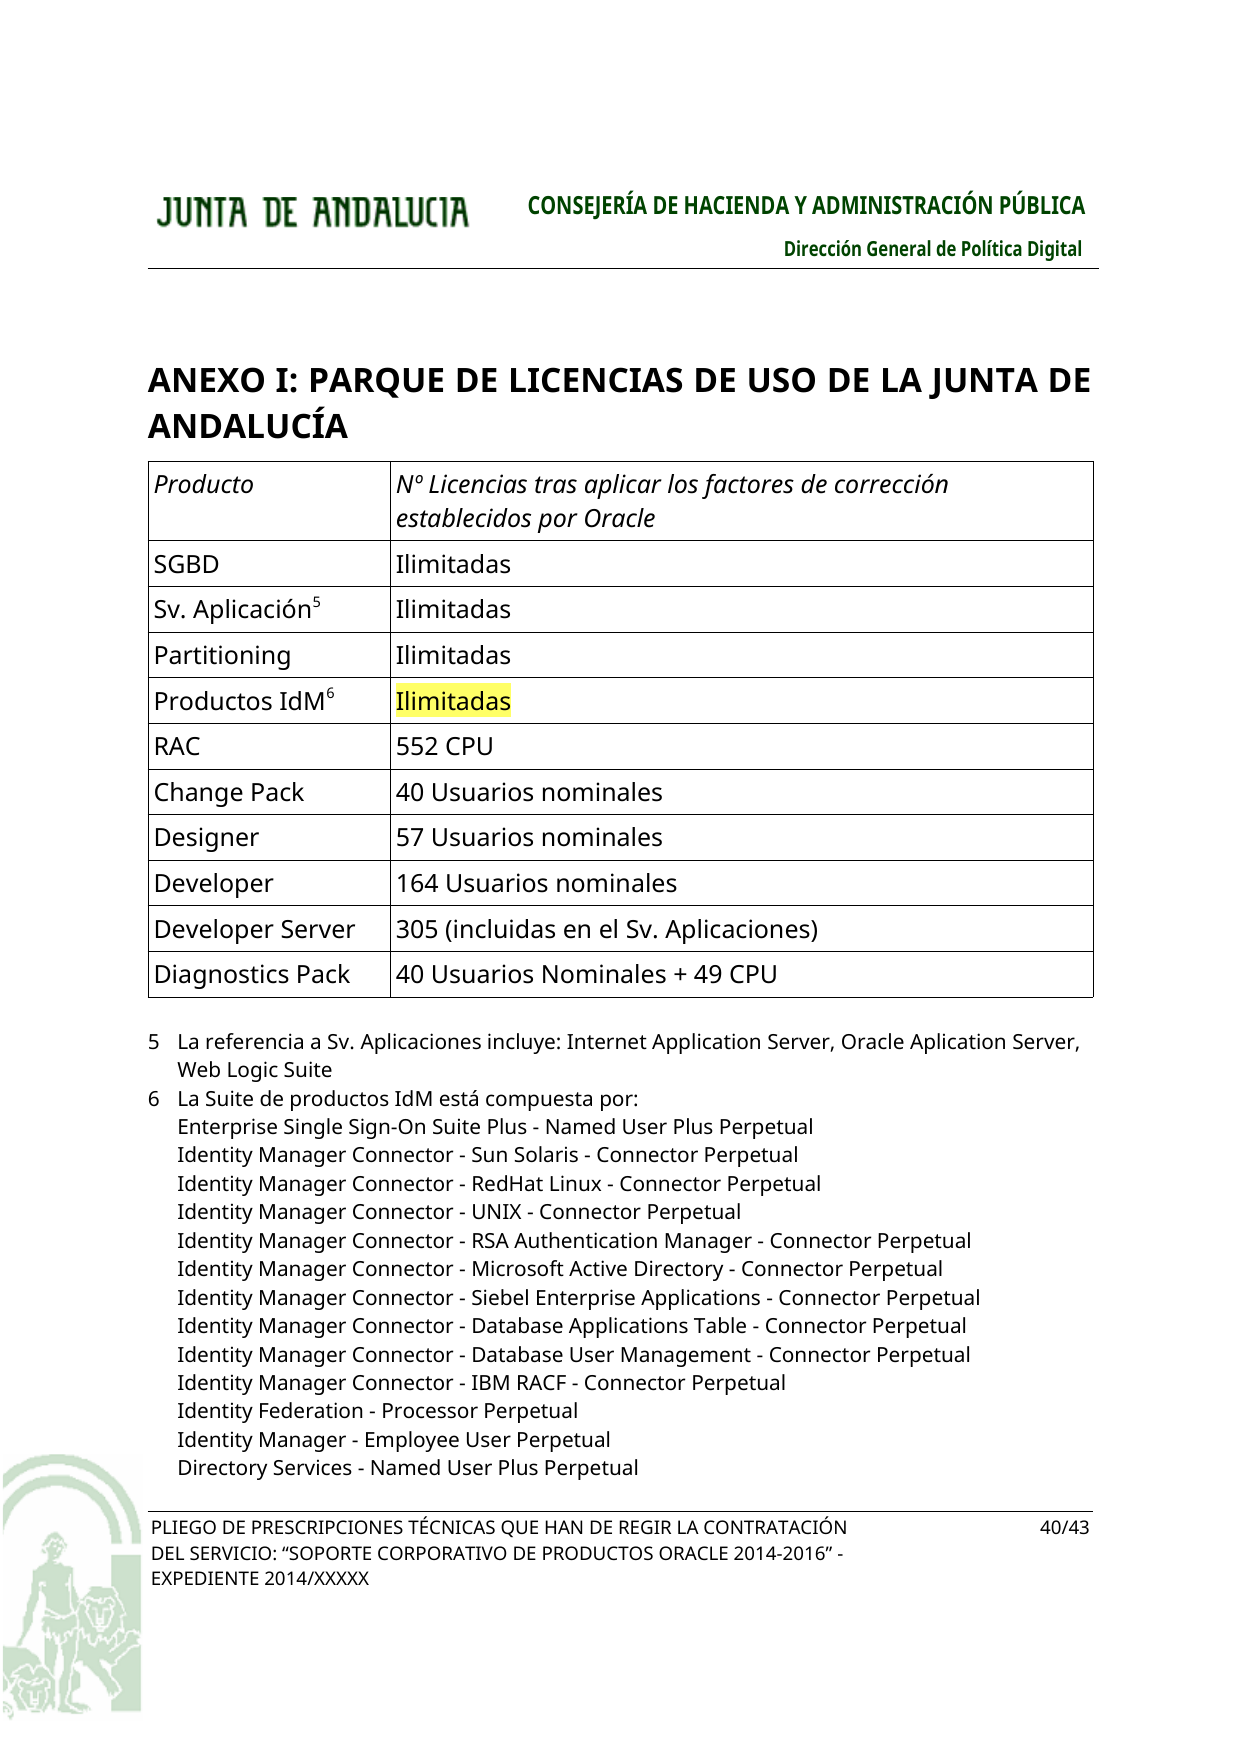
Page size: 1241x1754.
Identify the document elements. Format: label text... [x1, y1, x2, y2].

table_cell Developer [149, 861, 390, 905]
table_cell Ilimitadas [391, 587, 1093, 632]
table_cell Developer Server [149, 906, 390, 951]
table_cell 57 Usuarios nominales [391, 815, 1093, 860]
table_cell Partitioning [149, 633, 390, 677]
table_cell 40 Usuarios Nominales + 49 CPU [391, 952, 1093, 997]
table_cell 305 (incluidas en el Sv. Aplicaciones) [391, 906, 1093, 951]
table_cell 40 Usuarios nominales [391, 770, 1093, 814]
table_cell Ilimitadas [391, 633, 1093, 677]
table_cell Ilimitadas [391, 678, 1093, 723]
table_header Producto [149, 462, 390, 540]
table_cell Designer [149, 815, 390, 860]
table_cell RAC [149, 724, 390, 768]
table_cell Sv. Aplicación [149, 587, 390, 632]
picture [156, 197, 471, 229]
table_header Nº Licencias tras aplicar los factores de corrección establecidos por Oracle [391, 462, 1093, 540]
subtitle ANEXO I: PARQUE DE LICENCIAS DE USO DE LA JUNTA DE ANDALUCÍA [148, 357, 1093, 448]
table_cell Change Pack [149, 770, 390, 814]
table_cell 164 Usuarios nominales [391, 861, 1093, 905]
table_cell Ilimitadas [391, 541, 1093, 586]
table_cell 552 CPU [391, 724, 1093, 768]
picture [2, 1454, 144, 1722]
table_cell SGBD [149, 541, 390, 586]
table_cell Productos IdM [149, 678, 390, 723]
table_cell Diagnostics Pack [149, 952, 390, 997]
